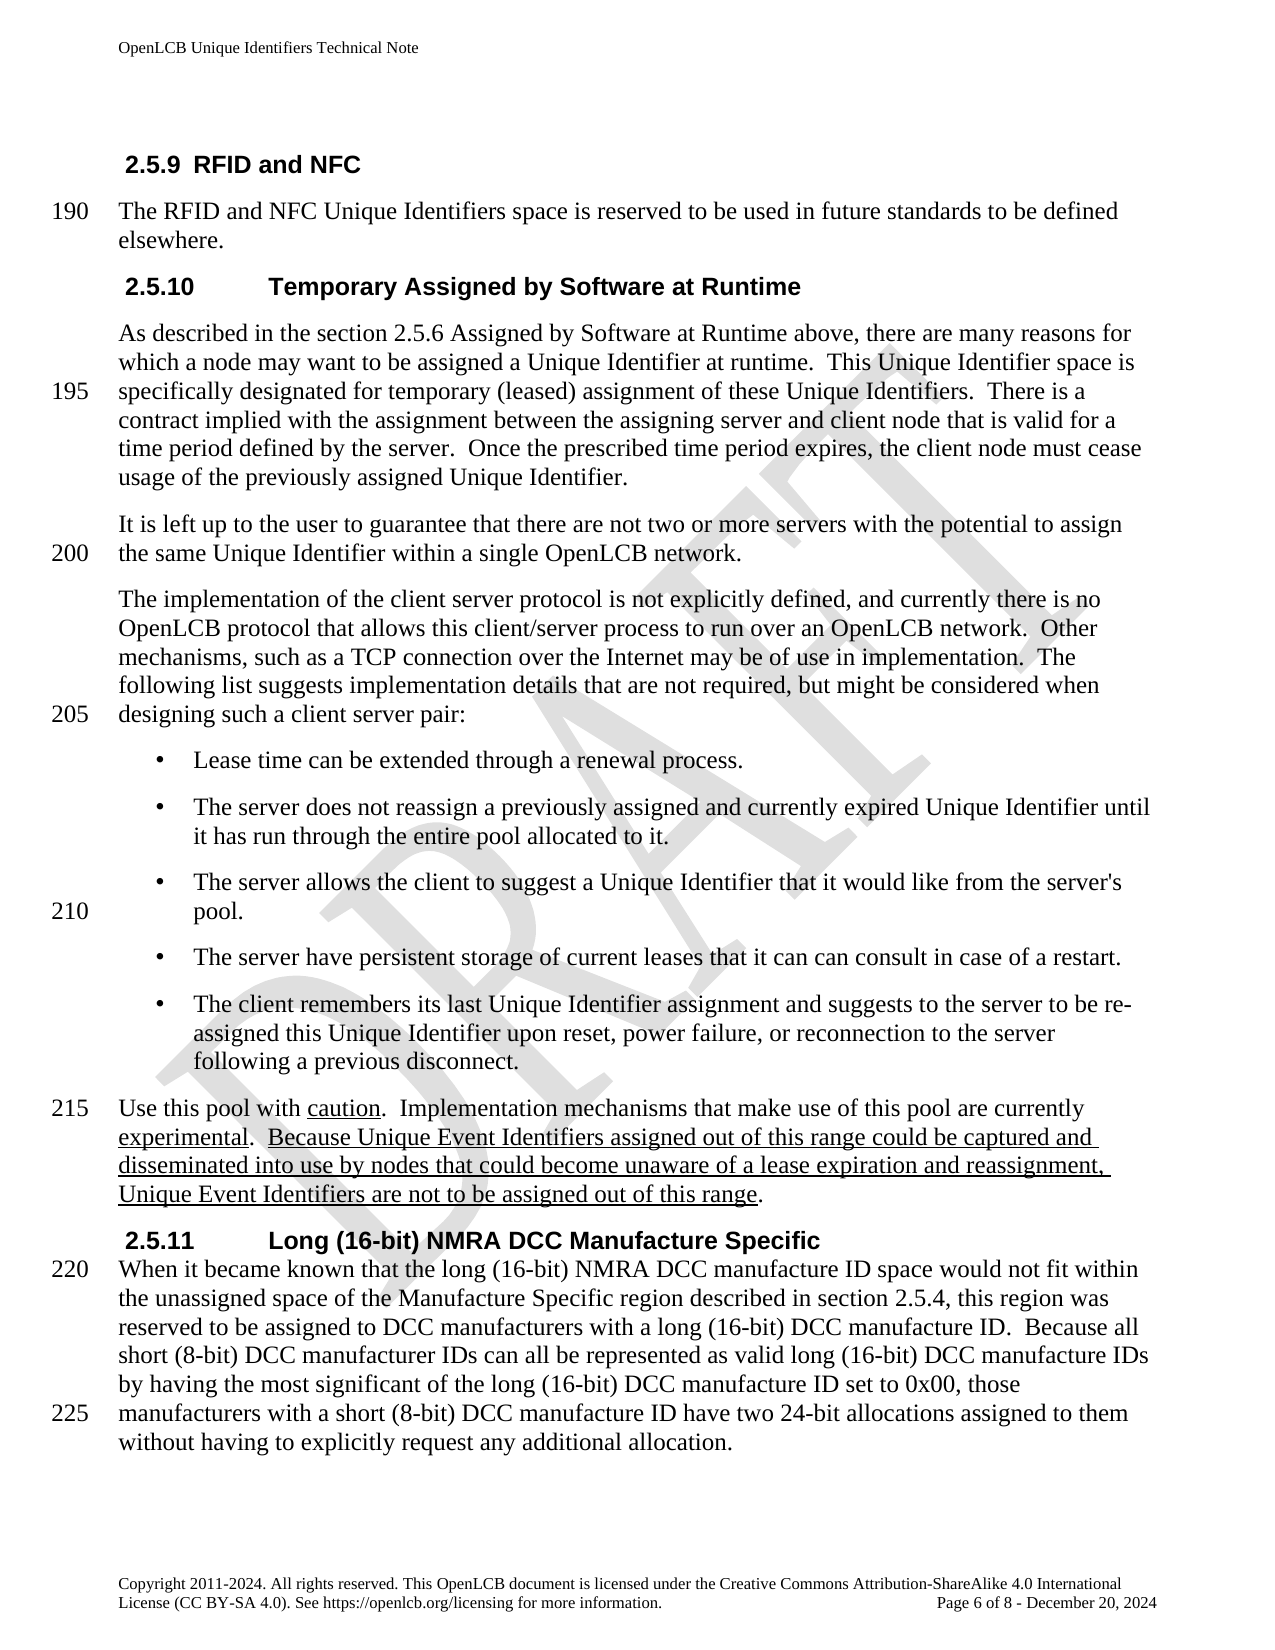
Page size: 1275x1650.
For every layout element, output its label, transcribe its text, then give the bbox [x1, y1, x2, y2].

list The server have persistent storage of current leases that it can can consult in case of a restart. [156, 942, 414, 971]
list Lease time can be extended through a renewal process. [866, 746, 1157, 774]
list Lease time can be extended through a renewal process. [582, 746, 653, 774]
subtitle RFID and NFC [118, 150, 1157, 179]
list The client remembers its last Unique Identifier assignment and suggests to the server to be re-assigned this Unique Identifier upon reset, power failure, or reconnection to the server following a previous disconnect. [156, 989, 247, 1075]
text Use this pool with caution. Implementation mechanisms that make use of this pool are currently experimental. Because Unique Event Identifiers assigned out of this range could be captured and disseminated into use by nodes that could become unaware of a lease expiration and reassignment, Unique Event Identifiers are not to be assigned out of this range. [461, 1093, 1157, 1208]
list The server allows the client to suggest a Unique Identifier that it would like from the server's pool. [662, 867, 1157, 925]
list The server have persistent storage of current leases that it can can consult in case of a restart. [533, 942, 700, 971]
list Lease time can be extended through a renewal process. [156, 746, 579, 774]
subtitle Long (16-bit) NMRA DCC Manufacture Specific [386, 1226, 437, 1251]
text As described in the section 2.5.6 Assigned by Software at Runtime above, there are many reasons for which a node may want to be assigned a Unique Identifier at runtime. This Unique Identifier space is specifically designated for temporary (leased) assignment of these Unique Identifiers. There is a contract implied with the assignment between the assigning server and client node that is valid for a time period defined by the server. Once the prescribed time period expires, the client node must cease usage of the previously assigned Unique Identifier. [118, 318, 1157, 491]
list Lease time can be extended through a renewal process. [670, 746, 848, 774]
text When it became known that the long (16-bit) NMRA DCC manufacture ID space would not fit within the unassigned space of the Manufacture Specific region described in section 2.5.4, this region was reserved to be assigned to DCC manufacturers with a long (16-bit) DCC manufacture ID. Because all short (8-bit) DCC manufacturer IDs can all be represented as valid long (16-bit) DCC manufacture IDs by having the most significant of the long (16-bit) DCC manufacture ID set to 0x00, those manufacturers with a short (8-bit) DCC manufacture ID have two 24-bit allocations assigned to them without having to explicitly request any additional allocation. [118, 1254, 1157, 1456]
text The implementation of the client server protocol is not explicitly defined, and currently there is no OpenLCB protocol that allows this client/server process to run over an OpenLCB network. Other mechanisms, such as a TCP connection over the Internet may be of use in implementation. The following list suggests implementation details that are not required, but might be considered when designing such a client server pair: [704, 584, 1157, 728]
text Use this pool with caution. Implementation mechanisms that make use of this pool are currently experimental. Because Unique Event Identifiers assigned out of this range could be captured and disseminated into use by nodes that could become unaware of a lease expiration and reassignment, Unique Event Identifiers are not to be assigned out of this range. [253, 1093, 454, 1147]
list The server allows the client to suggest a Unique Identifier that it would like from the server's pool. [376, 867, 509, 925]
list The server allows the client to suggest a Unique Identifier that it would like from the server's pool. [156, 867, 368, 925]
list The server does not reassign a previously assigned and currently expired Unique Identifier until it has run through the entire pool allocated to it. [156, 792, 626, 849]
subtitle Long (16-bit) NMRA DCC Manufacture Specific [118, 1226, 369, 1254]
text It is left up to the user to guarantee that there are not two or more servers with the potential to assign the same Unique Identifier within a single OpenLCB network. [118, 509, 722, 566]
list The server allows the client to suggest a Unique Identifier that it would like from the server's pool. [511, 867, 674, 925]
text Use this pool with caution. Implementation mechanisms that make use of this pool are currently experimental. Because Unique Event Identifiers assigned out of this range could be captured and disseminated into use by nodes that could become unaware of a lease expiration and reassignment, Unique Event Identifiers are not to be assigned out of this range. [118, 1093, 290, 1175]
list The server have persistent storage of current leases that it can can consult in case of a restart. [430, 942, 509, 971]
subtitle Long (16-bit) NMRA DCC Manufacture Specific [443, 1226, 1157, 1254]
subtitle Temporary Assigned by Software at Runtime [118, 272, 1157, 300]
text The implementation of the client server protocol is not explicitly defined, and currently there is no OpenLCB protocol that allows this client/server process to run over an OpenLCB network. Other mechanisms, such as a TCP connection over the Internet may be of use in implementation. The following list suggests implementation details that are not required, but might be considered when designing such a client server pair: [118, 584, 802, 728]
text It is left up to the user to guarantee that there are not two or more servers with the potential to assign the same Unique Identifier within a single OpenLCB network. [699, 509, 958, 566]
text The RFID and NFC Unique Identifiers space is reserved to be used in future standards to be defined elsewhere. [118, 196, 1157, 254]
list The server have persistent storage of current leases that it can can consult in case of a restart. [725, 942, 1157, 971]
text It is left up to the user to guarantee that there are not two or more servers with the potential to assign the same Unique Identifier within a single OpenLCB network. [947, 509, 1157, 566]
list The client remembers its last Unique Identifier assignment and suggests to the server to be re-assigned this Unique Identifier upon reset, power failure, or reconnection to the server following a previous disconnect. [349, 989, 518, 1075]
list The client remembers its last Unique Identifier assignment and suggests to the server to be re-assigned this Unique Identifier upon reset, power failure, or reconnection to the server following a previous disconnect. [493, 989, 1157, 1075]
list The server does not reassign a previously assigned and currently expired Unique Identifier until it has run through the entire pool allocated to it. [745, 792, 1157, 849]
list The client remembers its last Unique Identifier assignment and suggests to the server to be re-assigned this Unique Identifier upon reset, power failure, or reconnection to the server following a previous disconnect. [212, 1008, 402, 1075]
list The server does not reassign a previously assigned and currently expired Unique Identifier until it has run through the entire pool allocated to it. [611, 792, 695, 849]
